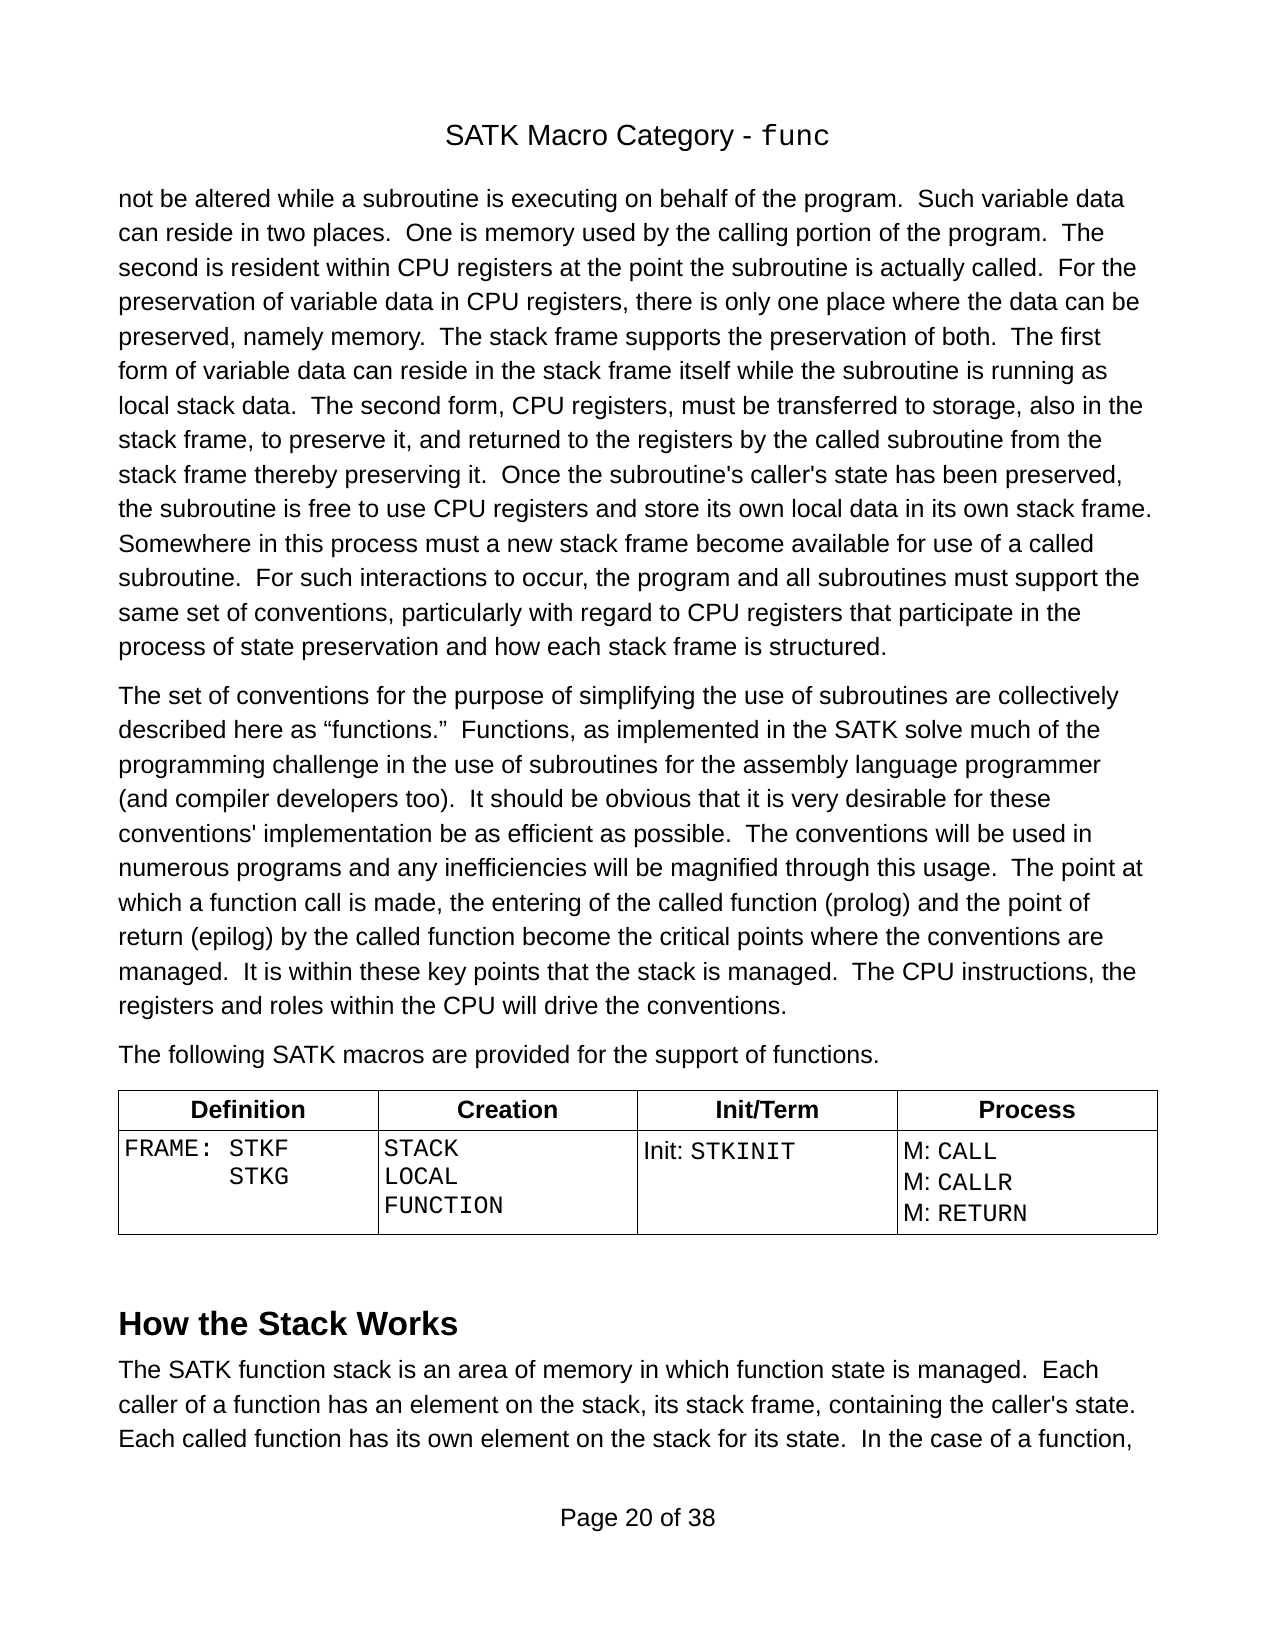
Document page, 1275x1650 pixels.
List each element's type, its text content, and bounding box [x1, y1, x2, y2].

table_cell M: CALL M: CALLR M: RETURN [898, 1131, 1157, 1234]
subtitle How the Stack Works [118, 1304, 1157, 1343]
table_header Init/Term [638, 1091, 897, 1130]
table_header Creation [379, 1091, 637, 1130]
table_cell STACK LOCAL FUNCTION [379, 1131, 637, 1234]
text The following SATK macros are provided for the support of functions. [118, 1040, 1157, 1069]
text The SATK function stack is an area of memory in which function state is managed. Each caller of a function has an element on the stack, its stack frame, containing the caller's state. Each called function has its own element on the stack for its state. In the case of a function, [118, 1355, 1157, 1453]
text The set of conventions for the purpose of simplifying the use of subroutines are collectively described here as “functions.” Functions, as implemented in the SATK solve much of the programming challenge in the use of subroutines for the assembly language programmer (and compiler developers too). It should be obvious that it is very desirable for these conventions' implementation be as efficient as possible. The conventions will be used in numerous programs and any inefficiencies will be magnified through this usage. The point at which a function call is made, the entering of the called function (prolog) and the point of return (epilog) by the called function become the critical points where the conventions are managed. It is within these key points that the stack is managed. The CPU instructions, the registers and roles within the CPU will drive the conventions. [118, 681, 1157, 1020]
table_cell FRAME: STKF STKG [119, 1131, 378, 1234]
table_cell Init: STKINIT [638, 1131, 897, 1234]
table_header Definition [119, 1091, 378, 1130]
text not be altered while a subroutine is executing on behalf of the program. Such variable data can reside in two places. One is memory used by the calling portion of the program. The second is resident within CPU registers at the point the subroutine is actually called. For the preservation of variable data in CPU registers, there is only one place where the data can be preserved, namely memory. The stack frame supports the preservation of both. The first form of variable data can reside in the stack frame itself while the subroutine is running as local stack data. The second form, CPU registers, must be transferred to storage, also in the stack frame, to preserve it, and returned to the registers by the called subroutine from the stack frame thereby preserving it. Once the subroutine's caller's state has been preserved, the subroutine is free to use CPU registers and store its own local data in its own stack frame. Somewhere in this process must a new stack frame become available for use of a called subroutine. For such interactions to occur, the program and all subroutines must support the same set of conventions, particularly with regard to CPU registers that participate in the process of state preservation and how each stack frame is structured. [118, 184, 1157, 661]
table_header Process [898, 1091, 1157, 1130]
